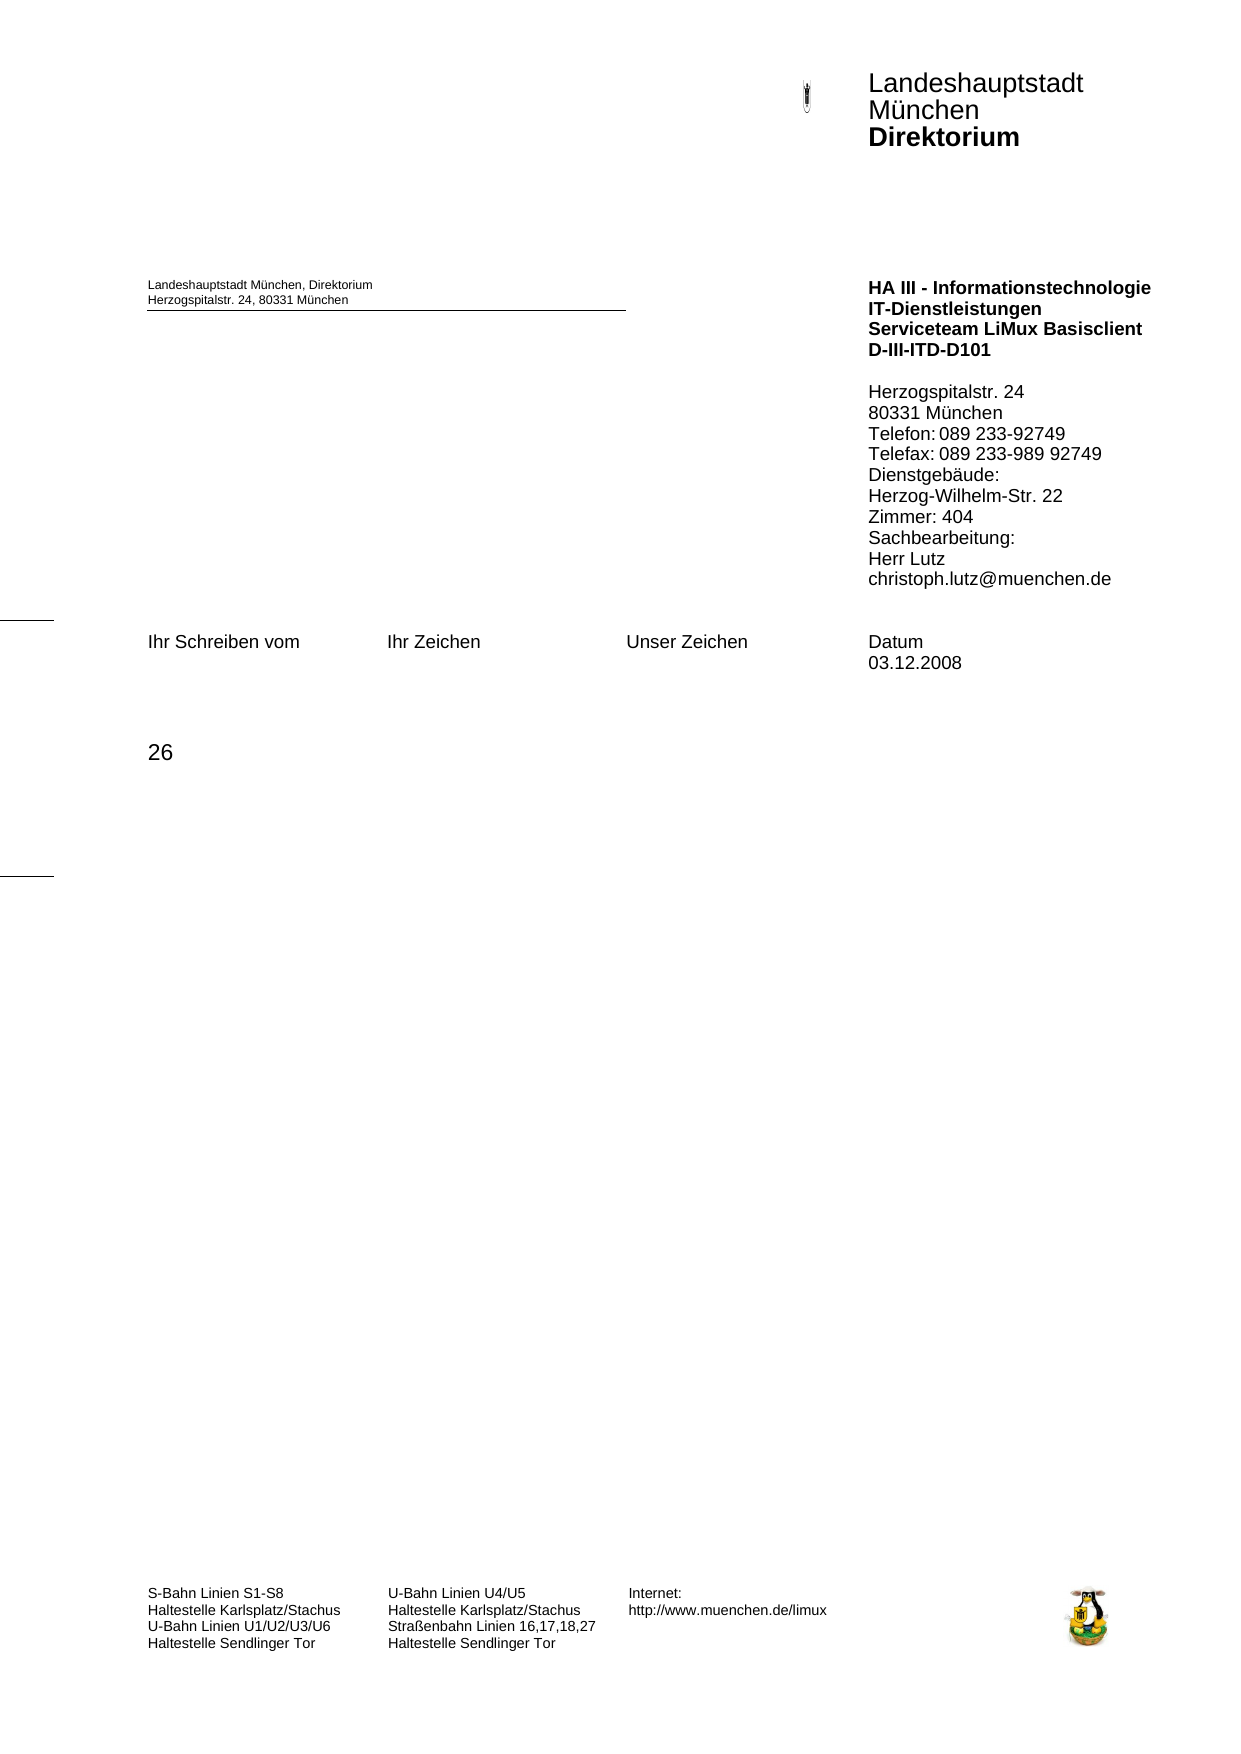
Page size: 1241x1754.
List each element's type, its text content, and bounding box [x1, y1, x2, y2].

picture [803, 80, 811, 113]
table_header U-Bahn Linien U4/U5 Haltestelle Karlsplatz/Stachus Straßenbahn Linien 16,17,18,27 Haltestelle Sendlinger Tor [388, 1551, 628, 1652]
text Datum [868, 632, 1108, 653]
text D-III-ITD-D101 [868, 340, 1199, 361]
text Landeshauptstadt [868, 71, 1199, 98]
text Landeshauptstadt München, Direktorium [148, 277, 626, 292]
table_header Internet: http://www.muenchen.de/limux [628, 1551, 869, 1652]
text Ihr Zeichen [387, 632, 593, 653]
table_header [869, 1551, 1110, 1652]
text 26 [148, 738, 1109, 766]
picture [1063, 1585, 1109, 1647]
text Herzogspitalstr. 24 80331 München Telefon: 089 233-92749 Telefax: 089 233-989 92749 Dienstgebäude: Herzog-Wilhelm-Str. 22 Zimmer: 404 Sachbearbeitung: Herr Lutz christoph.lutz@muenchen.de [868, 382, 1199, 590]
table_header S-Bahn Linien S1-S8 Haltestelle Karlsplatz/Stachus U-Bahn Linien U1/U2/U3/U6 Haltestelle Sendlinger Tor [148, 1551, 388, 1652]
text HA III - Informationstechnologie IT-Dienstleistungen Serviceteam LiMux Basisclient [868, 277, 1199, 340]
text Ihr Schreiben vom [148, 632, 354, 653]
text 03.12.2008 [868, 653, 1108, 673]
text Herzogspitalstr. 24, 80331 München [148, 292, 626, 307]
text Direktorium [868, 125, 1199, 152]
text Unser Zeichen [626, 632, 833, 653]
text München [868, 98, 1199, 125]
